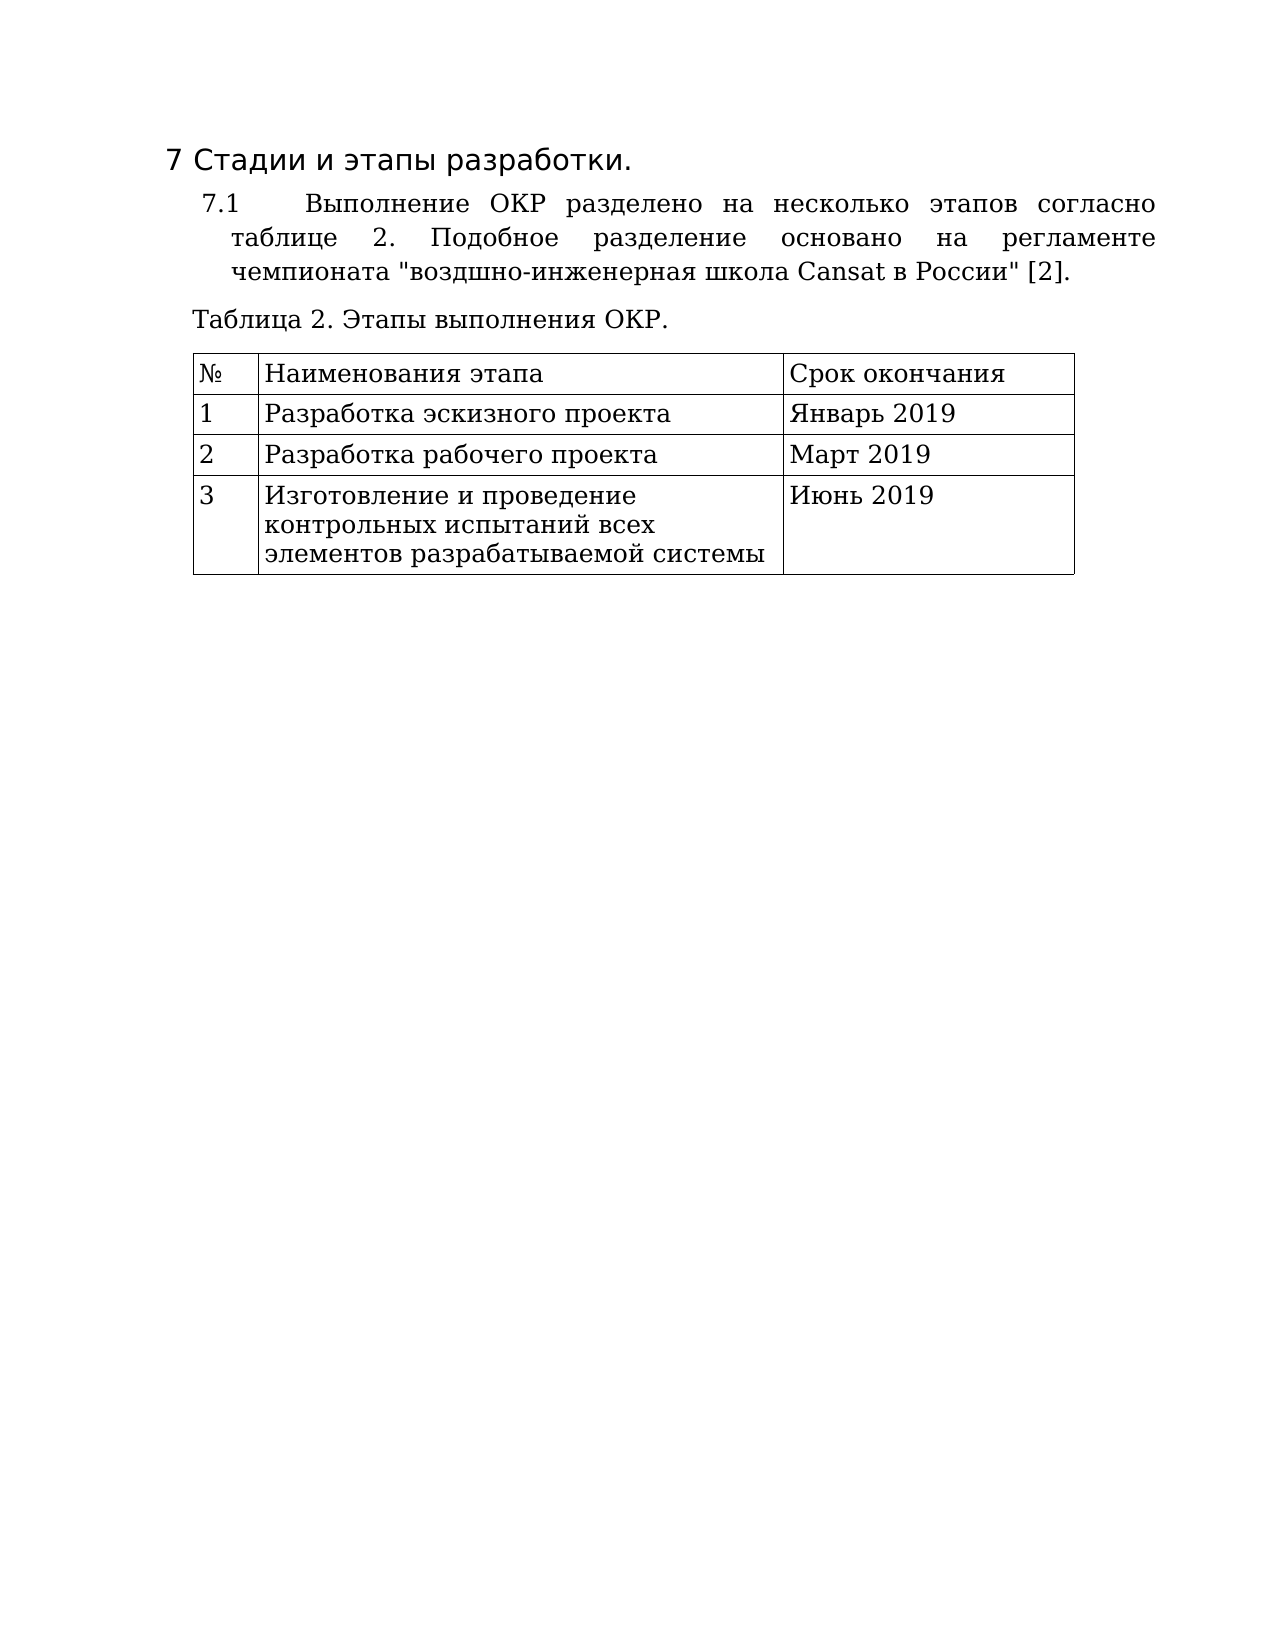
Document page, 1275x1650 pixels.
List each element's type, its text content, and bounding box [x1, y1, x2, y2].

table_cell 1 [194, 395, 258, 434]
table_header Срок окончания [784, 354, 1074, 394]
table_header Наименования этапа [259, 354, 783, 394]
table_cell Изготовление и проведение контрольных испытаний всех элементов разрабатываемой системы [259, 476, 783, 574]
table_cell 3 [194, 476, 258, 574]
table_cell 2 [194, 435, 258, 475]
table_cell Разработка рабочего проекта [259, 435, 783, 475]
list Выполнение ОКР разделено на несколько этапов согласно таблице 2. Подобное разделение основано на регламенте чемпионата "воздшно-инженерная школа Cansat в России" [2]. [193, 189, 1157, 286]
table_cell Январь 2019 [784, 395, 1074, 434]
text Таблица 2. Этапы выполнения ОКР. [118, 305, 1157, 334]
table_cell Июнь 2019 [784, 476, 1074, 574]
subtitle Стадии и этапы разработки. [156, 143, 1157, 177]
table_cell Разработка эскизного проекта [259, 395, 783, 434]
table_cell Март 2019 [784, 435, 1074, 475]
table_header № [194, 354, 258, 394]
